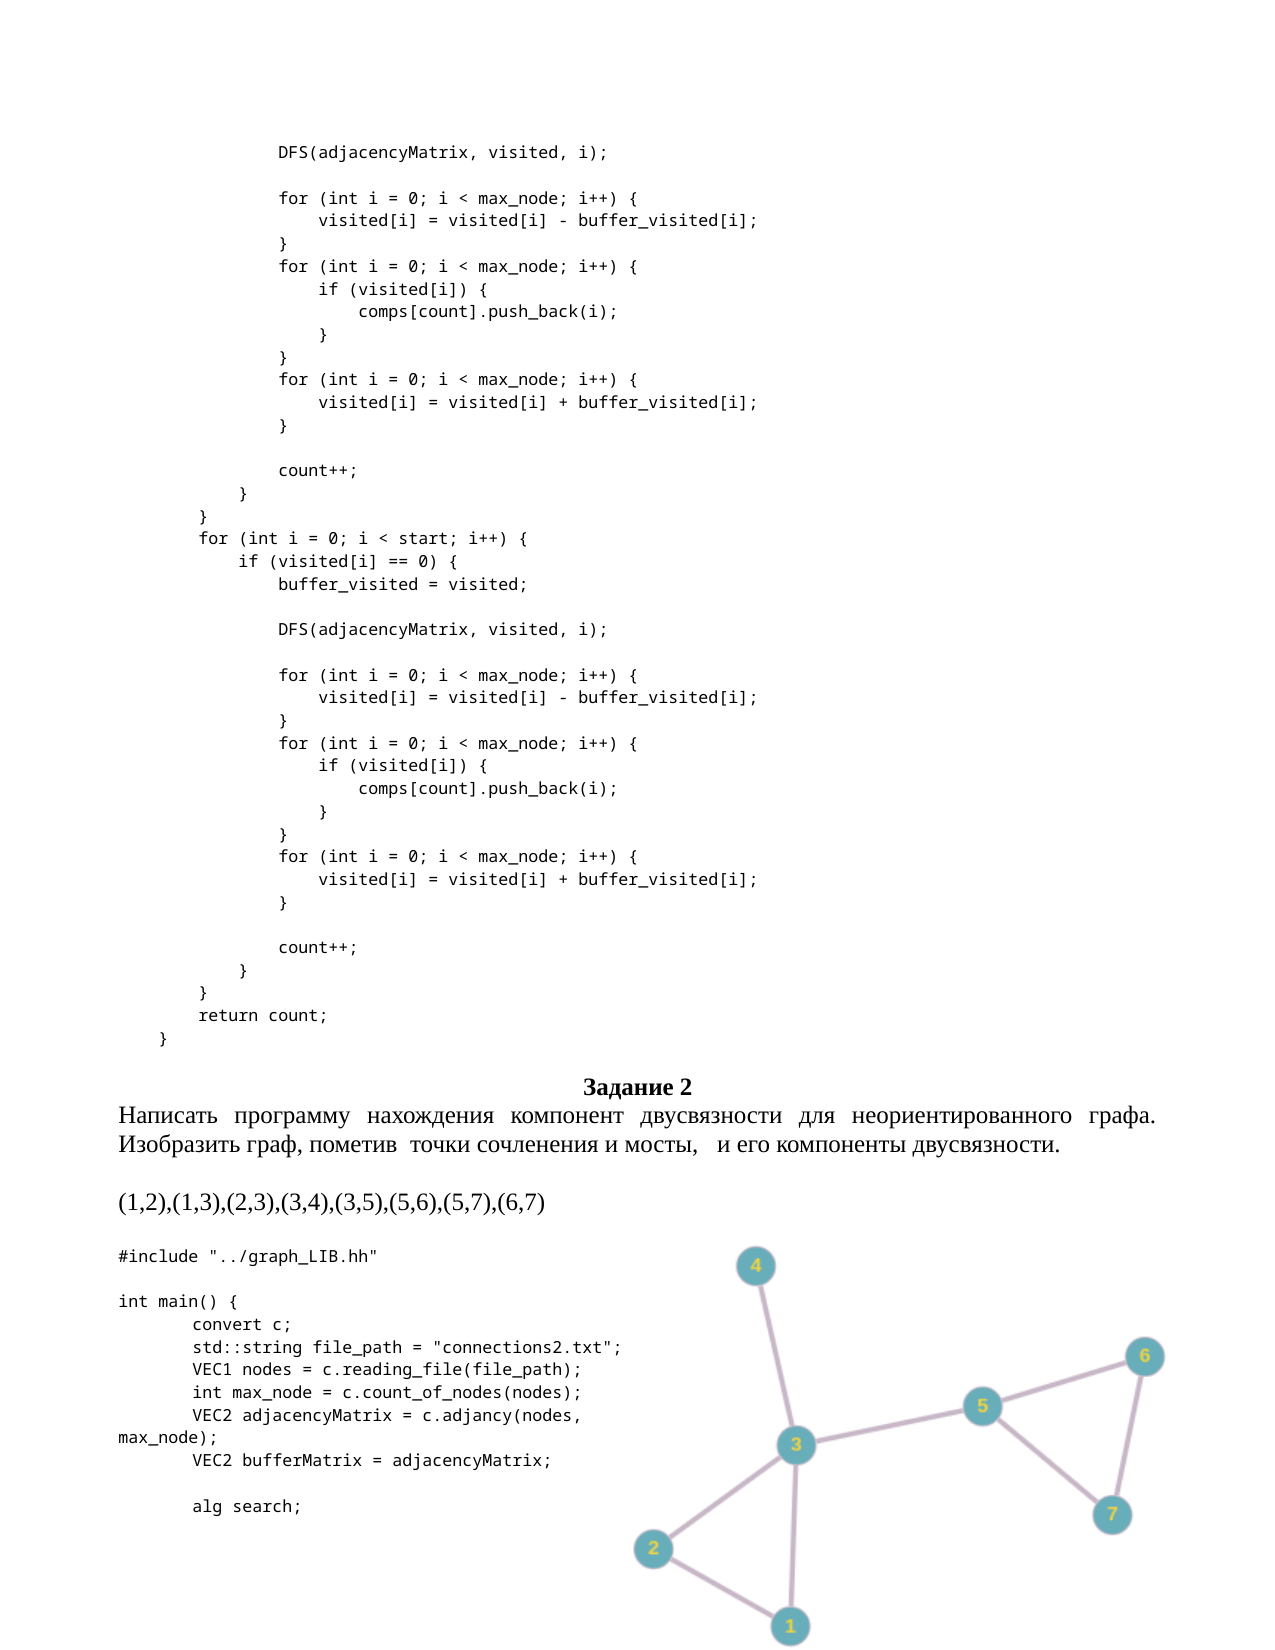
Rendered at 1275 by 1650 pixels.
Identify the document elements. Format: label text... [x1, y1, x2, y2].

text Задание 2 [118, 1072, 1157, 1101]
text } [118, 345, 1157, 368]
list Написать программу нахождения компонент двусвязности для неориентированного графа. Изобразить граф, пометив точки сочленения и мосты, и его компоненты двусвязности. [118, 1101, 1157, 1158]
text } [118, 481, 1157, 504]
text if (visited[i] == 0) { [118, 549, 1157, 572]
text if (visited[i]) { [118, 754, 1157, 777]
text count++; [118, 459, 1157, 481]
text for (int i = 0; i < max_node; i++) { [118, 368, 1157, 391]
text for (int i = 0; i < max_node; i++) { [118, 663, 1157, 686]
text VEC2 bufferMatrix = adjacencyMatrix; [118, 1449, 625, 1471]
text DFS(adjacencyMatrix, visited, i); [118, 141, 1157, 163]
text } [118, 799, 1157, 822]
picture [625, 1235, 1181, 1650]
text int main() { [118, 1290, 625, 1312]
text alg search; [118, 1494, 625, 1517]
text for (int i = 0; i < max_node; i++) { [118, 254, 1157, 277]
list #include "../graph_LIB.hh" [118, 1244, 625, 1267]
text return count; [118, 1004, 1157, 1026]
text } [118, 981, 1157, 1004]
text for (int i = 0; i < start; i++) { [118, 527, 1157, 549]
text } [118, 890, 1157, 913]
text } [118, 504, 1157, 527]
text visited[i] = visited[i] - buffer_visited[i]; [118, 686, 1157, 708]
text int max_node = c.count_of_nodes(nodes); [118, 1381, 625, 1403]
text } [118, 413, 1157, 436]
text } [118, 822, 1157, 845]
text visited[i] = visited[i] - buffer_visited[i]; [118, 209, 1157, 232]
text for (int i = 0; i < max_node; i++) { [118, 845, 1157, 867]
text comps[count].push_back(i); [118, 300, 1157, 322]
text (1,2),(1,3),(2,3),(3,4),(3,5),(5,6),(5,7),(6,7) [118, 1187, 1157, 1216]
text if (visited[i]) { [118, 277, 1157, 300]
text } [118, 958, 1157, 981]
text } [118, 708, 1157, 731]
text VEC1 nodes = c.reading_file(file_path); [118, 1358, 625, 1381]
text } [118, 1026, 1157, 1049]
text for (int i = 0; i < max_node; i++) { [118, 731, 1157, 754]
text visited[i] = visited[i] + buffer_visited[i]; [118, 867, 1157, 890]
text comps[count].push_back(i); [118, 777, 1157, 799]
text count++; [118, 936, 1157, 958]
text visited[i] = visited[i] + buffer_visited[i]; [118, 391, 1157, 413]
text DFS(adjacencyMatrix, visited, i); [118, 618, 1157, 640]
text buffer_visited = visited; [118, 572, 1157, 595]
text } [118, 322, 1157, 345]
text } [118, 232, 1157, 254]
text for (int i = 0; i < max_node; i++) { [118, 186, 1157, 209]
text std::string file_path = "connections2.txt"; [118, 1335, 625, 1358]
text VEC2 adjacencyMatrix = c.adjancy(nodes, max_node); [118, 1403, 625, 1449]
text convert c; [118, 1312, 625, 1335]
